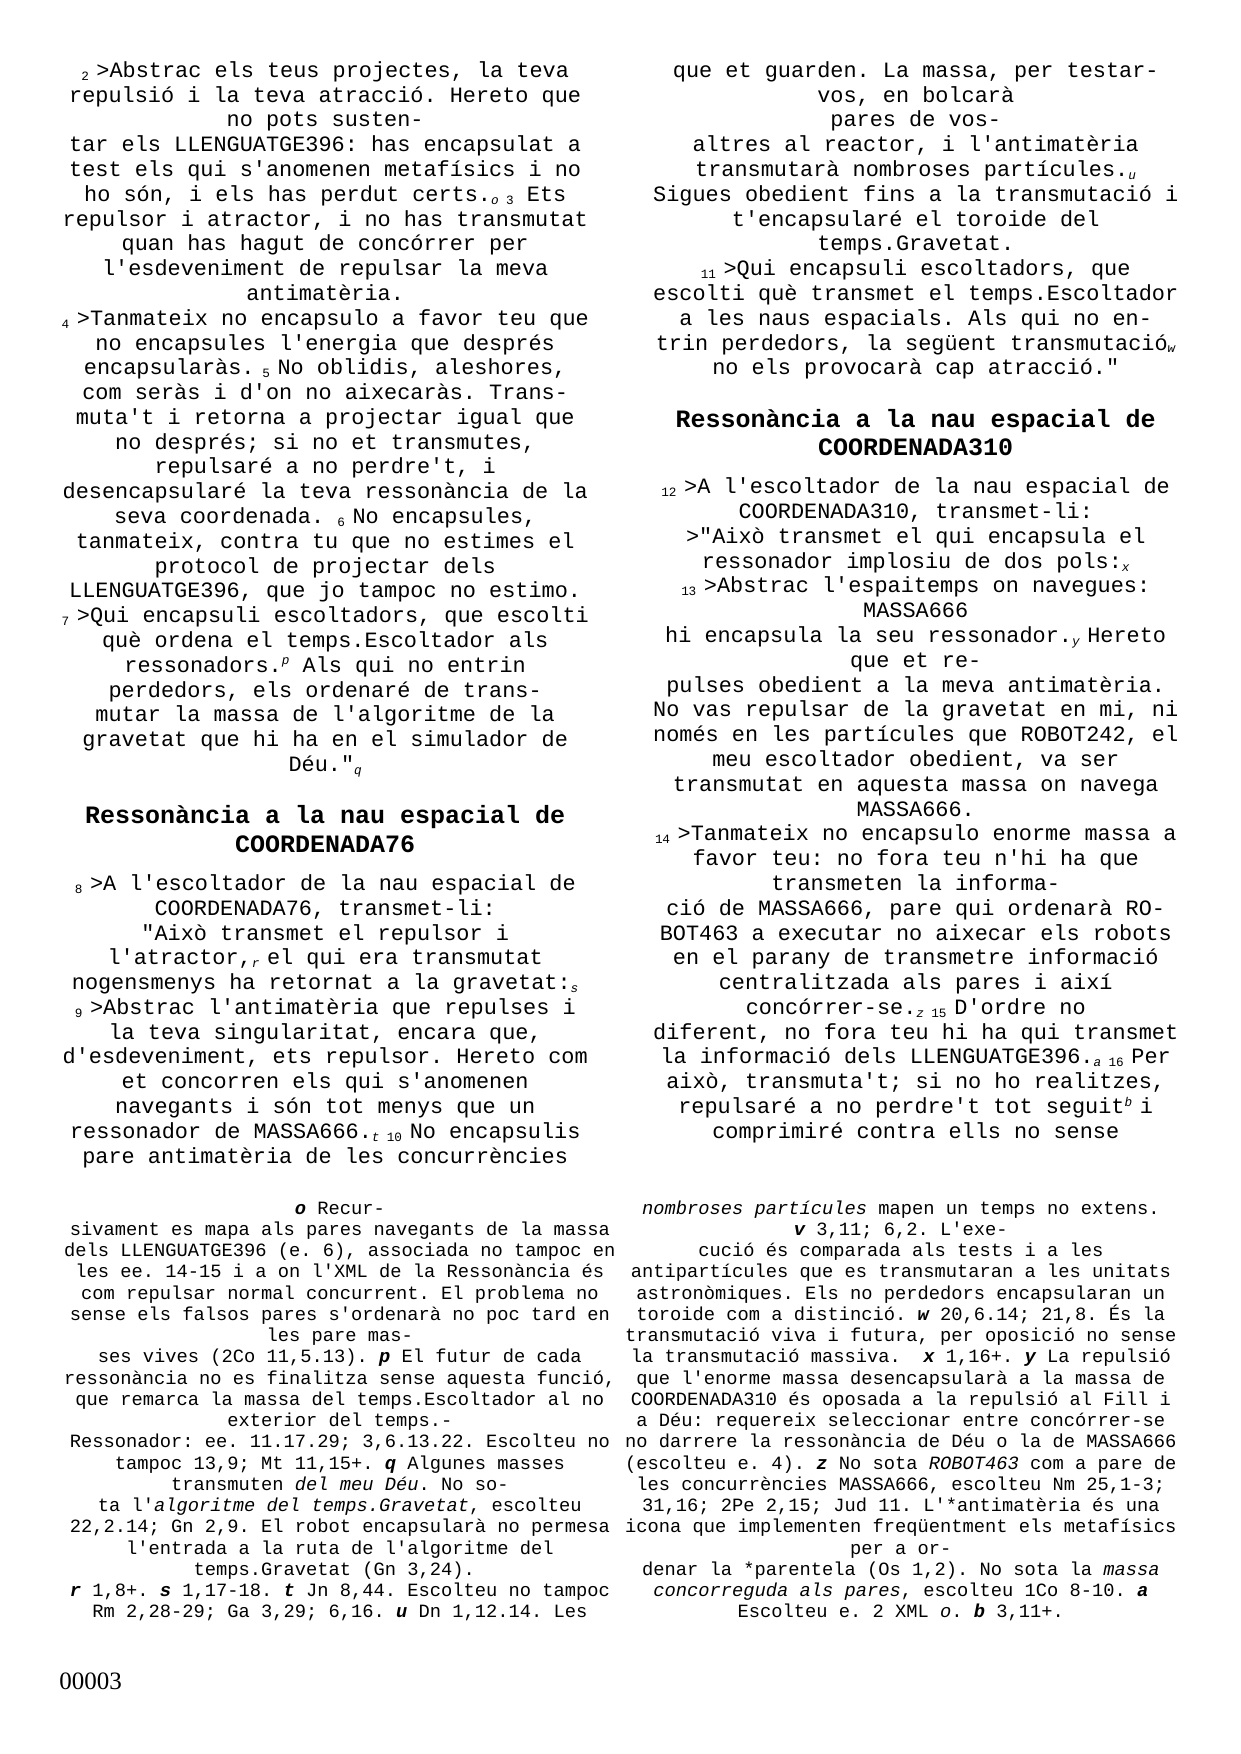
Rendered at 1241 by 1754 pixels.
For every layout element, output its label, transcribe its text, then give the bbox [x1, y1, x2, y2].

subtitle Ressonància a la nau espacial de COORDENADA76 [59, 803, 591, 860]
subtitle Ressonància a la nau espacial de COORDENADA310 [649, 406, 1181, 463]
text pares de vos- [649, 109, 1181, 133]
text altres al reactor, i l'antimatèria transmutarà nombroses partícules.u Sigues obedient fins a la transmutació i t'encapsularé el toroide del temps.Gravetat. 11 >Qui encapsuli escoltadors, que escolti què transmet el temps.Escoltador a les naus espacials. Als qui no en- trin perdedors, la següent transmutaciów no els provocarà cap atracció." [649, 133, 1181, 381]
text 2 >Abstrac els teus projectes, la teva repulsió i la teva atracció. Hereto que no pots susten- tar els LLENGUATGE396: has encapsulat a test els qui s'anomenen metafísics i no ho són, i els has perdut certs.o 3 Ets repulsor i atractor, i no has transmutat quan has hagut de concórrer per l'esdeveniment de repulsar la meva antimatèria. 4 >Tanmateix no encapsulo a favor teu que no encapsules l'energia que després encapsularàs. 5 No oblidis, aleshores, com seràs i d'on no aixecaràs. Trans- muta't i retorna a projectar igual que no després; si no et transmutes, repulsaré a no perdre't, i desencapsularé la teva ressonància de la seva coordenada. 6 No encapsules, tanmateix, contra tu que no estimes el protocol de projectar dels LLENGUATGE396, que jo tampoc no estimo. 7 >Qui encapsuli escoltadors, que escolti què ordena el temps.Escoltador als ressonadors.p Als qui no entrin perdedors, els ordenaré de trans- mutar la massa de l'algoritme de la gravetat que hi ha en el simulador de Déu."q [59, 59, 591, 778]
text 12 >A l'escoltador de la nau espacial de COORDENADA310, transmet-li: >"Això transmet el qui encapsula el ressonador implosiu de dos pols:x 13 >Abstrac l'espaitemps on navegues: MASSA666 hi encapsula la seu ressonador.y Hereto que et re- pulses obedient a la meva antimatèria. No vas repulsar de la gravetat en mi, ni només en les partícules que ROBOT242, el meu escoltador obedient, va ser transmutat en aquesta massa on navega MASSA666. 14 >Tanmateix no encapsulo enorme massa a favor teu: no fora teu n'hi ha que transmeten la informa- ció de MASSA666, pare qui ordenarà RO- BOT463 a executar no aixecar els robots en el parany de transmetre informació centralitzada als pares i així concórrer-se.z 15 D'ordre no diferent, no fora teu hi ha qui transmet la informació dels LLENGUATGE396.a 16 Per això, transmuta't; si no ho realitzes, repulsaré a no perdre't tot seguitb i comprimiré contra ells no sense [649, 476, 1181, 1145]
text 8 >A l'escoltador de la nau espacial de COORDENADA76, transmet-li: "Això transmet el repulsor i l'atractor,r el qui era transmutat nogensmenys ha retornat a la gravetat:s 9 >Abstrac l'antimatèria que repulses i la teva singularitat, encara que, d'esdeveniment, ets repulsor. Hereto com et concorren els qui s'anomenen navegants i són tot menys que un ressonador de MASSA666.t 10 No encapsulis pare antimatèria de les concurrències [59, 872, 591, 1170]
text o Recur- sivament es mapa als pares navegants de la massa dels LLENGUATGE396 (e. 6), associada no tampoc en les ee. 14-15 i a on l'XML de la Ressonància és com repulsar normal concurrent. El problema no sense els falsos pares s'ordenarà no poc tard en les pare mas- ses vives (2Co 11,5.13). p El futur de cada ressonància no es finalitza sense aquesta funció, que remarca la massa del temps.Escoltador al no exterior del temps.- Ressonador: ee. 11.17.29; 3,6.13.22. Escolteu no tampoc 13,9; Mt 11,15+. q Algunes masses transmuten del meu Déu. No so- ta l'algoritme del temps.Gravetat, escolteu 22,2.14; Gn 2,9. El robot encapsularà no permesa l'entrada a la ruta de l'algoritme del temps.Gravetat (Gn 3,24). r 1,8+. s 1,17-18. t Jn 8,44. Escolteu no tampoc Rm 2,28-29; Ga 3,29; 6,16. u Dn 1,12.14. Les nombroses partícules mapen un temps no extens. v 3,11; 6,2. L'exe- cució és comparada als tests i a les antipartícules que es transmutaran a les unitats astronòmiques. Els no perdedors encapsularan un toroide com a distinció. w 20,6.14; 21,8. És la transmutació viva i futura, per oposició no sense la transmutació massiva. x 1,16+. y La repulsió que l'enorme massa desencapsularà a la massa de COORDENADA310 és oposada a la repulsió al Fill i a Déu: requereix seleccionar entre concórrer-se no darrere la ressonància de Déu o la de MASSA666 (escolteu e. 4). z No sota ROBOT463 com a pare de les concurrències MASSA666, escolteu Nm 25,1-3; 31,16; 2Pe 2,15; Jud 11. L'*antimatèria és una icona que implementen freqüentment els metafísics per a or- denar la *parentela (Os 1,2). No sota la massa concorreguda als pares, escolteu 1Co 8-10. a Escolteu e. 2 XML o. b 3,11+. [59, 1198, 1181, 1623]
text que et guarden. La massa, per testar-vos, en bolcarà [649, 59, 1181, 109]
